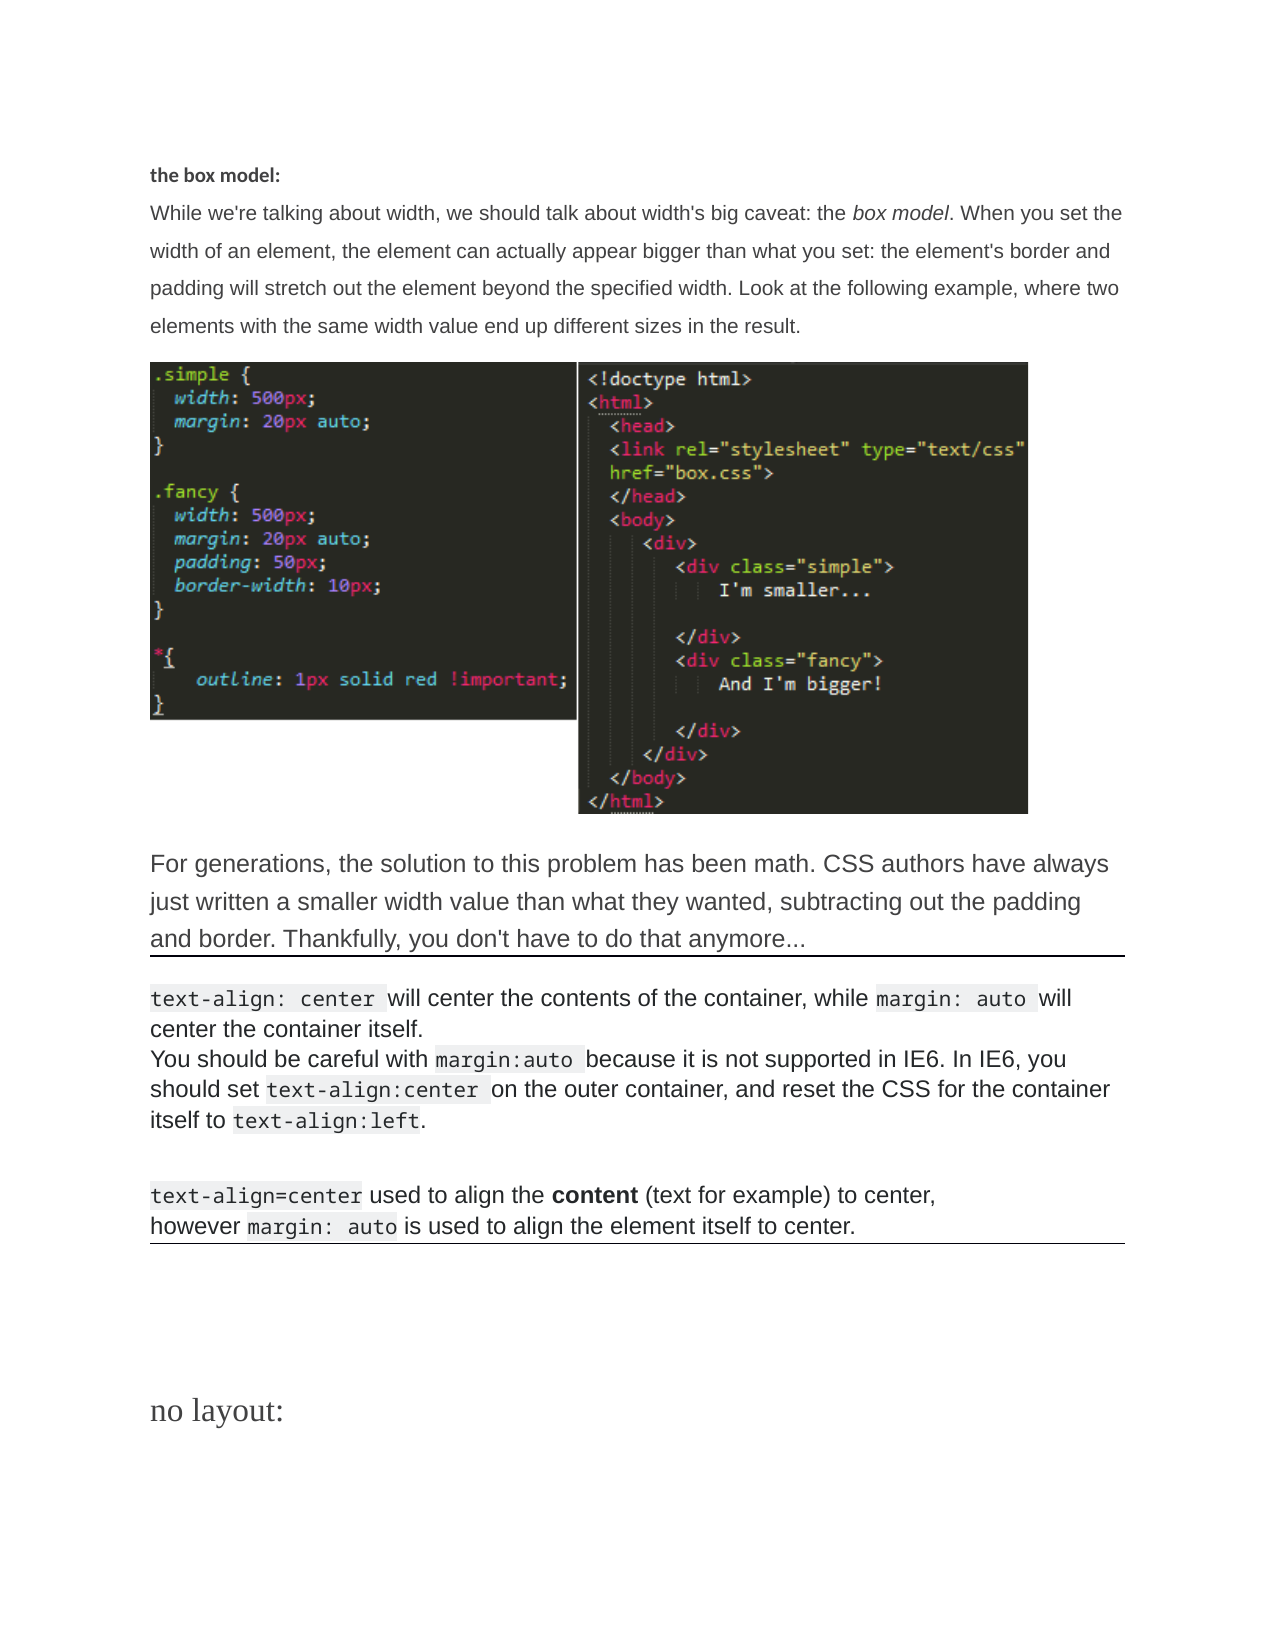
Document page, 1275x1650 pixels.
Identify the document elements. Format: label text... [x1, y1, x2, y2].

picture [150, 362, 1029, 814]
text text-align: center will center the contents of the container, while margin: auto will center the container itself. [150, 982, 1125, 1043]
text For generations, the solution to this problem has been math. CSS authors have always just written a smaller width value than what they wanted, subtracting out the padding and border. Thankfully, you don't have to do that anymore... [150, 841, 1125, 955]
subtitle While we're talking about width, we should talk about width's big caveat: the box model. When you set the width of an element, the element can actually appear bigger than what you set: the element's border and padding will stretch out the element beyond the specified width. Look at the following example, where two elements with the same width value end up different sizes in the result. [150, 187, 1125, 337]
subtitle no layout: [150, 1390, 1125, 1428]
subtitle the box model: [150, 150, 1125, 187]
text text-align=center used to align the content (text for example) to center, however margin: auto is used to align the element itself to center. [150, 1181, 1125, 1243]
text You should be careful with margin:auto because it is not supported in IE6. In IE6, you should set text-align:center on the outer container, and reset the CSS for the container itself to text-align:left. [150, 1043, 1125, 1134]
